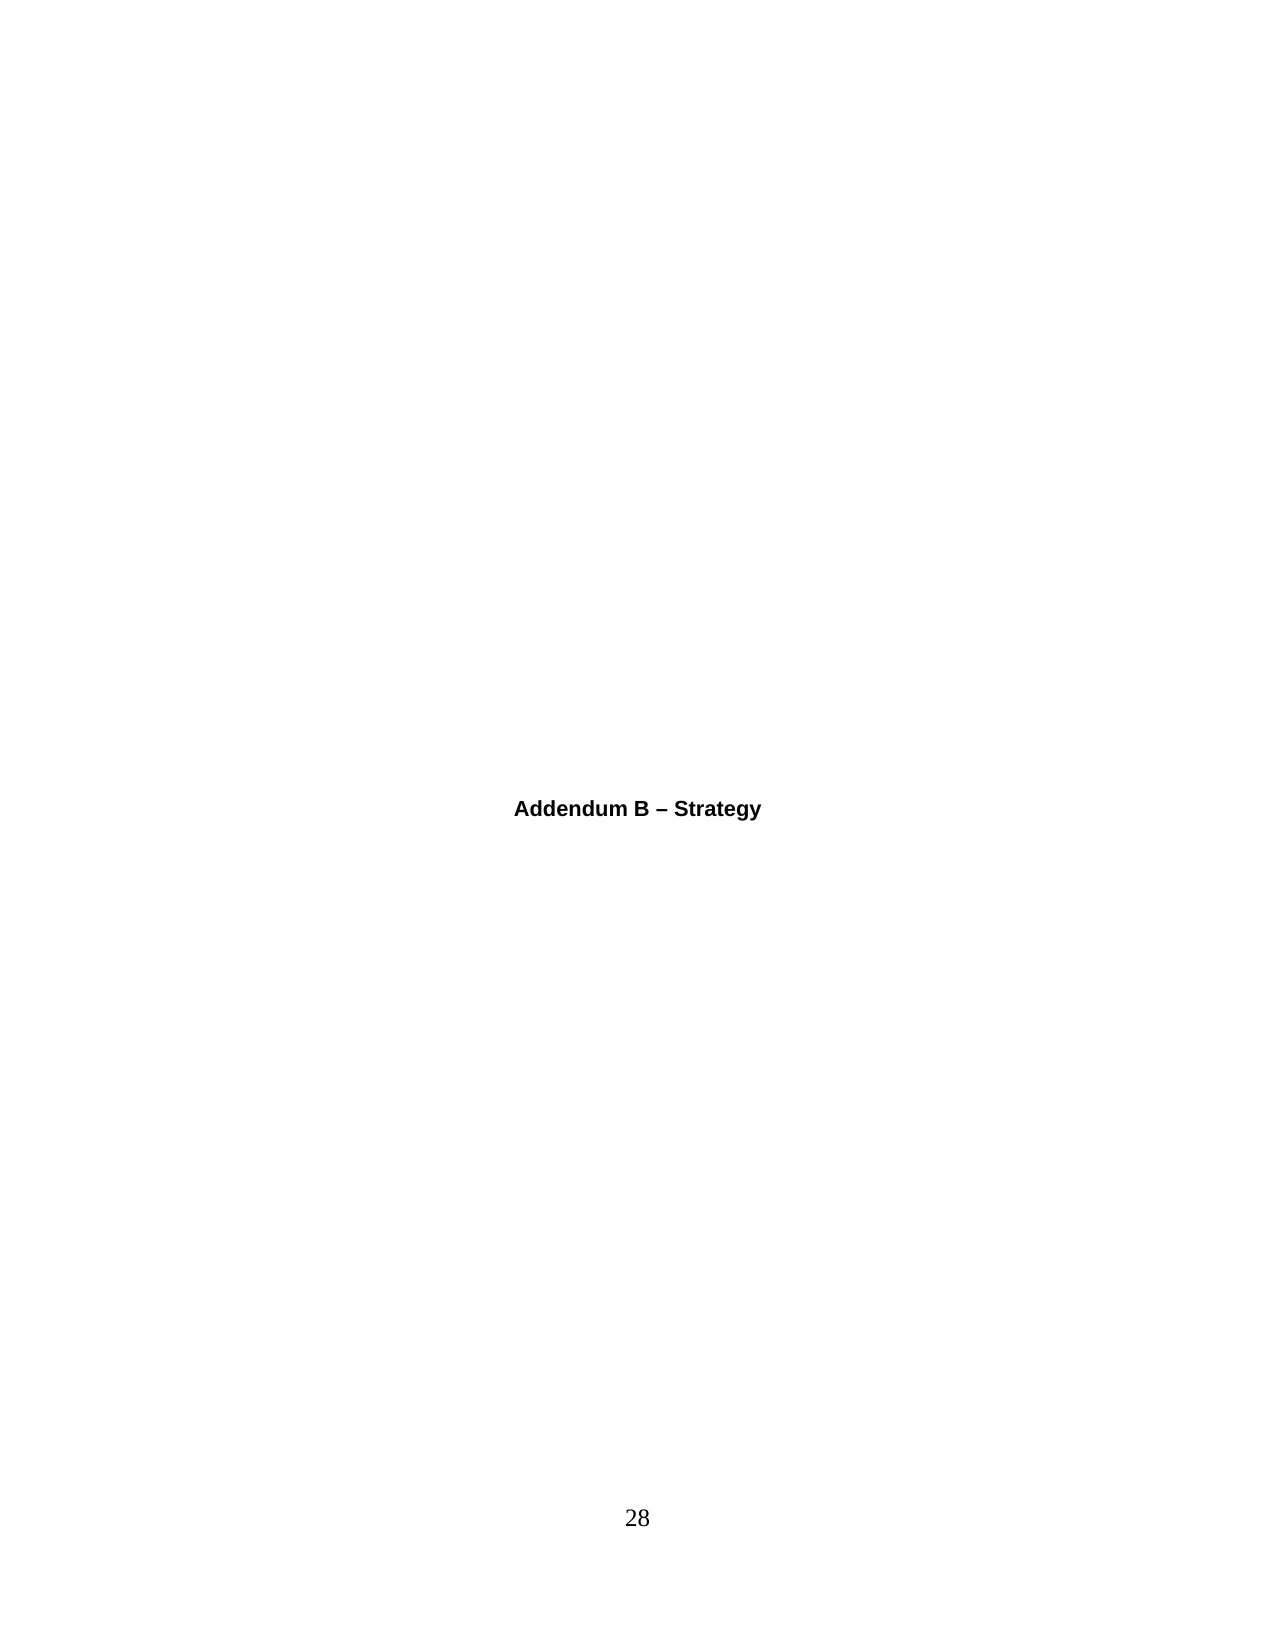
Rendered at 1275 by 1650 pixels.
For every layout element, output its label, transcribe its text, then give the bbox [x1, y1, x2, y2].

subtitle Addendum B – Strategy [118, 796, 1157, 821]
